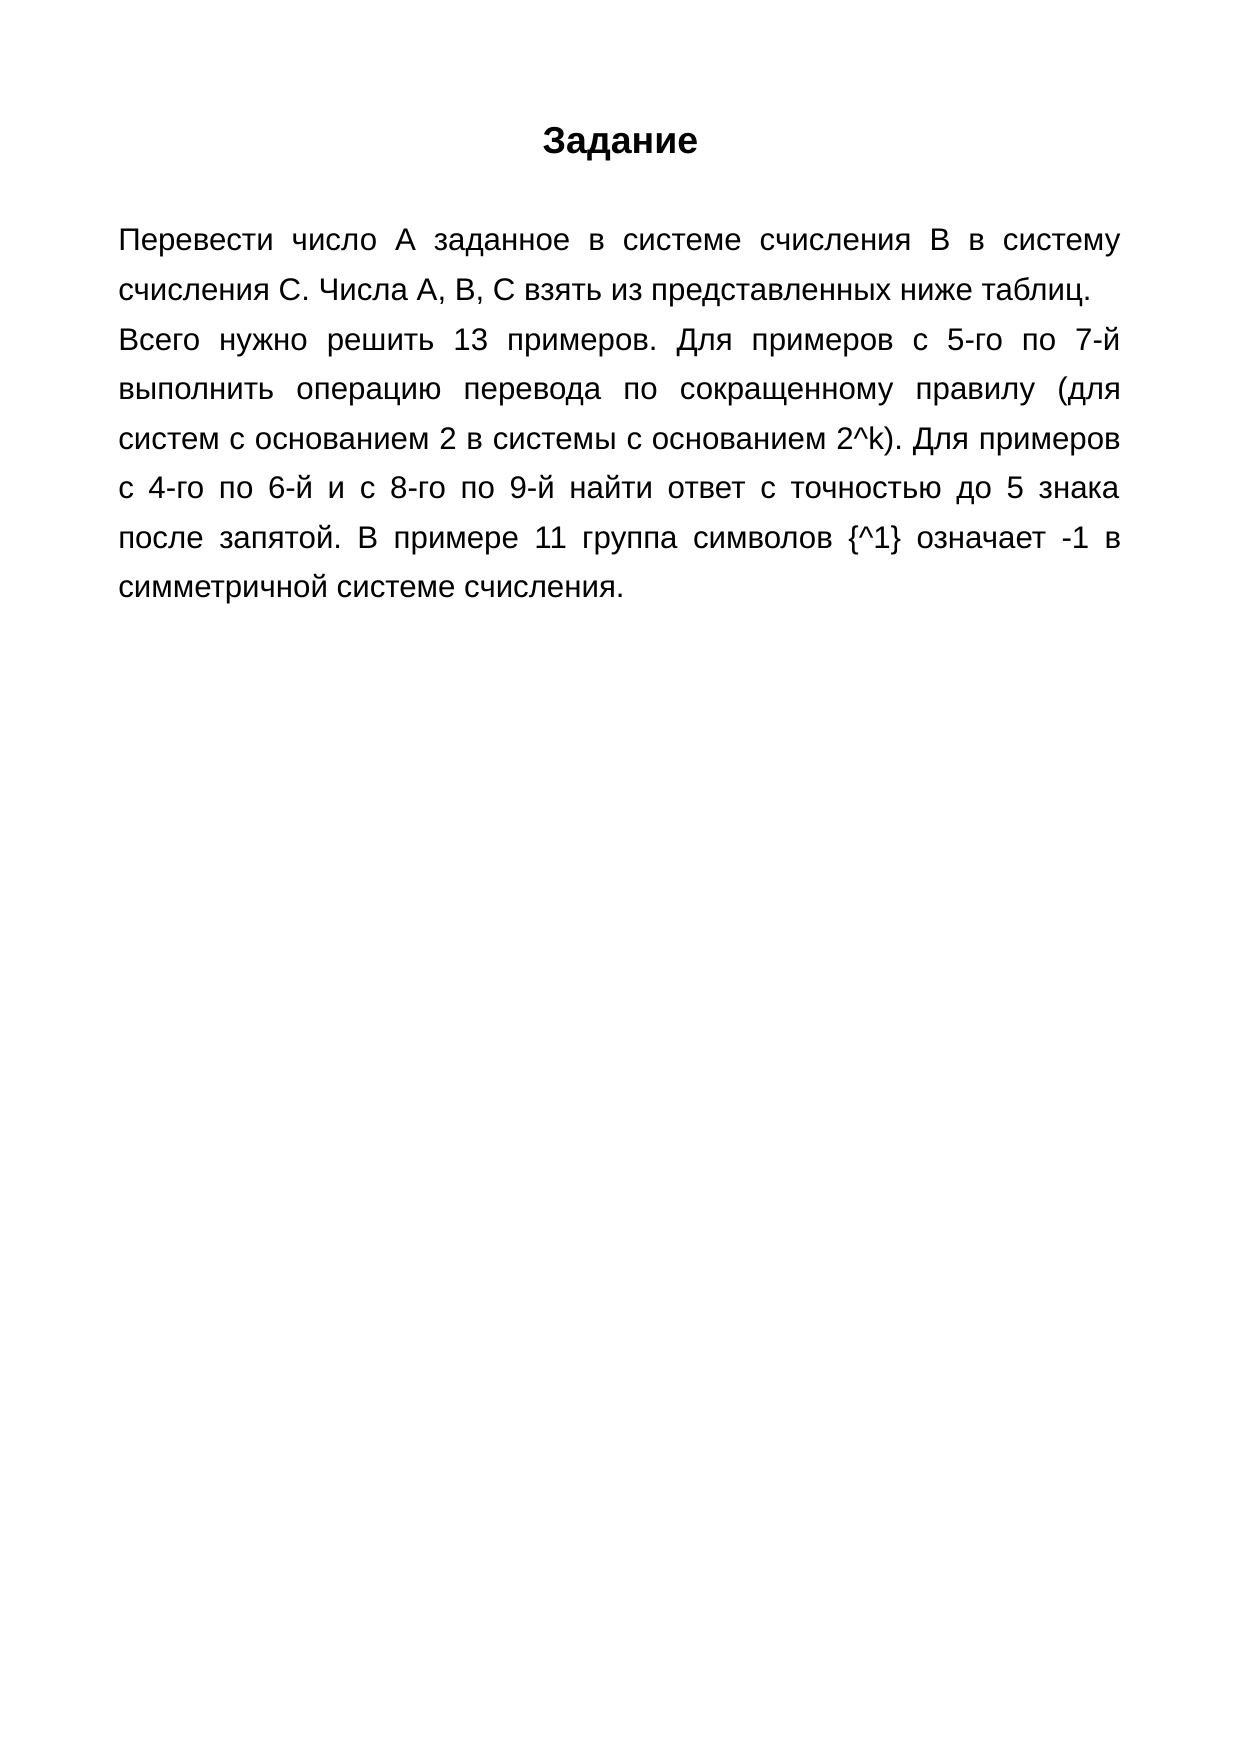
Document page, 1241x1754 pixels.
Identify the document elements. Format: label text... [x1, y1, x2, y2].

text Всего нужно решить 13 примеров. Для примеров с 5-го по 7-й выполнить операцию перевода по сокращенному правилу (для систем с основанием 2 в системы с основанием 2^k). Для примеров с 4-го по 6-й и с 8-го по 9-й найти ответ с точностью до 5 знака после запятой. В примере 11 группа символов {^1} означает -1 в симметричной системе счисления. [118, 321, 1122, 604]
text Перевести число А заданное в системе счисления В в систему счисления С. Числа А, В, С взять из представленных ниже таблиц. [118, 221, 1122, 307]
subtitle Задание [118, 118, 1122, 161]
